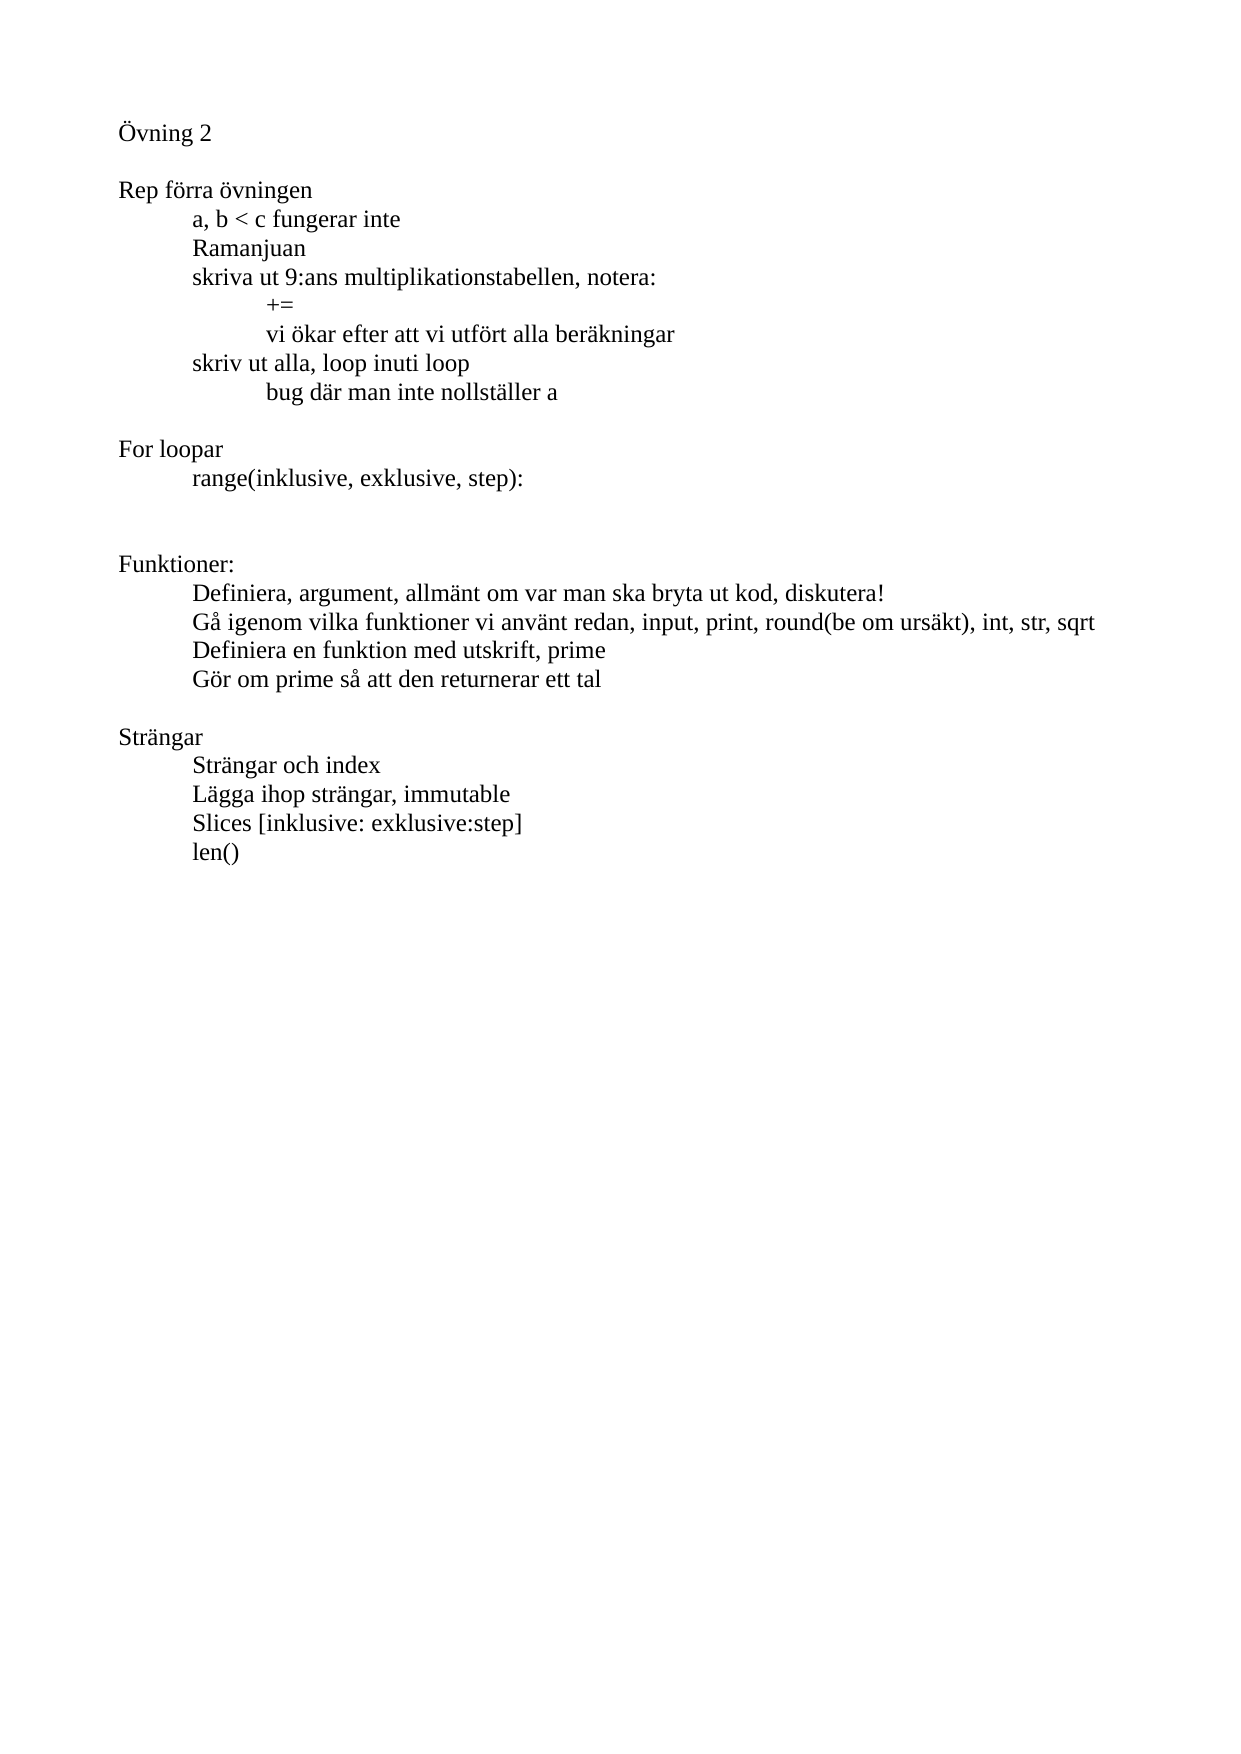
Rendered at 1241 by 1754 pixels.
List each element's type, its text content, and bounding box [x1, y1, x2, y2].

text For loopar [118, 434, 1122, 463]
text skriva ut 9:ans multiplikationstabellen, notera: [118, 262, 1122, 291]
text Funktioner: [118, 549, 1122, 578]
text Definiera en funktion med utskrift, prime [118, 636, 1122, 664]
text Rep förra övningen [118, 176, 1122, 204]
text Slices [inklusive: exklusive:step] [118, 808, 1122, 837]
text vi ökar efter att vi utfört alla beräkningar [118, 319, 1122, 348]
text a, b < c fungerar inte [118, 204, 1122, 233]
text range(inklusive, exklusive, step): [118, 463, 1122, 492]
text Övning 2 [118, 118, 1122, 147]
text Strängar och index [118, 751, 1122, 779]
text Strängar [118, 722, 1122, 751]
text bug där man inte nollställer a [118, 377, 1122, 406]
text Gå igenom vilka funktioner vi använt redan, input, print, round(be om ursäkt), int, str, sqrt [118, 607, 1122, 636]
text len() [118, 837, 1122, 866]
text Ramanjuan [118, 233, 1122, 262]
text Gör om prime så att den returnerar ett tal [118, 664, 1122, 693]
text Definiera, argument, allmänt om var man ska bryta ut kod, diskutera! [118, 578, 1122, 607]
text skriv ut alla, loop inuti loop [118, 348, 1122, 377]
text Lägga ihop strängar, immutable [118, 779, 1122, 808]
text += [118, 291, 1122, 319]
